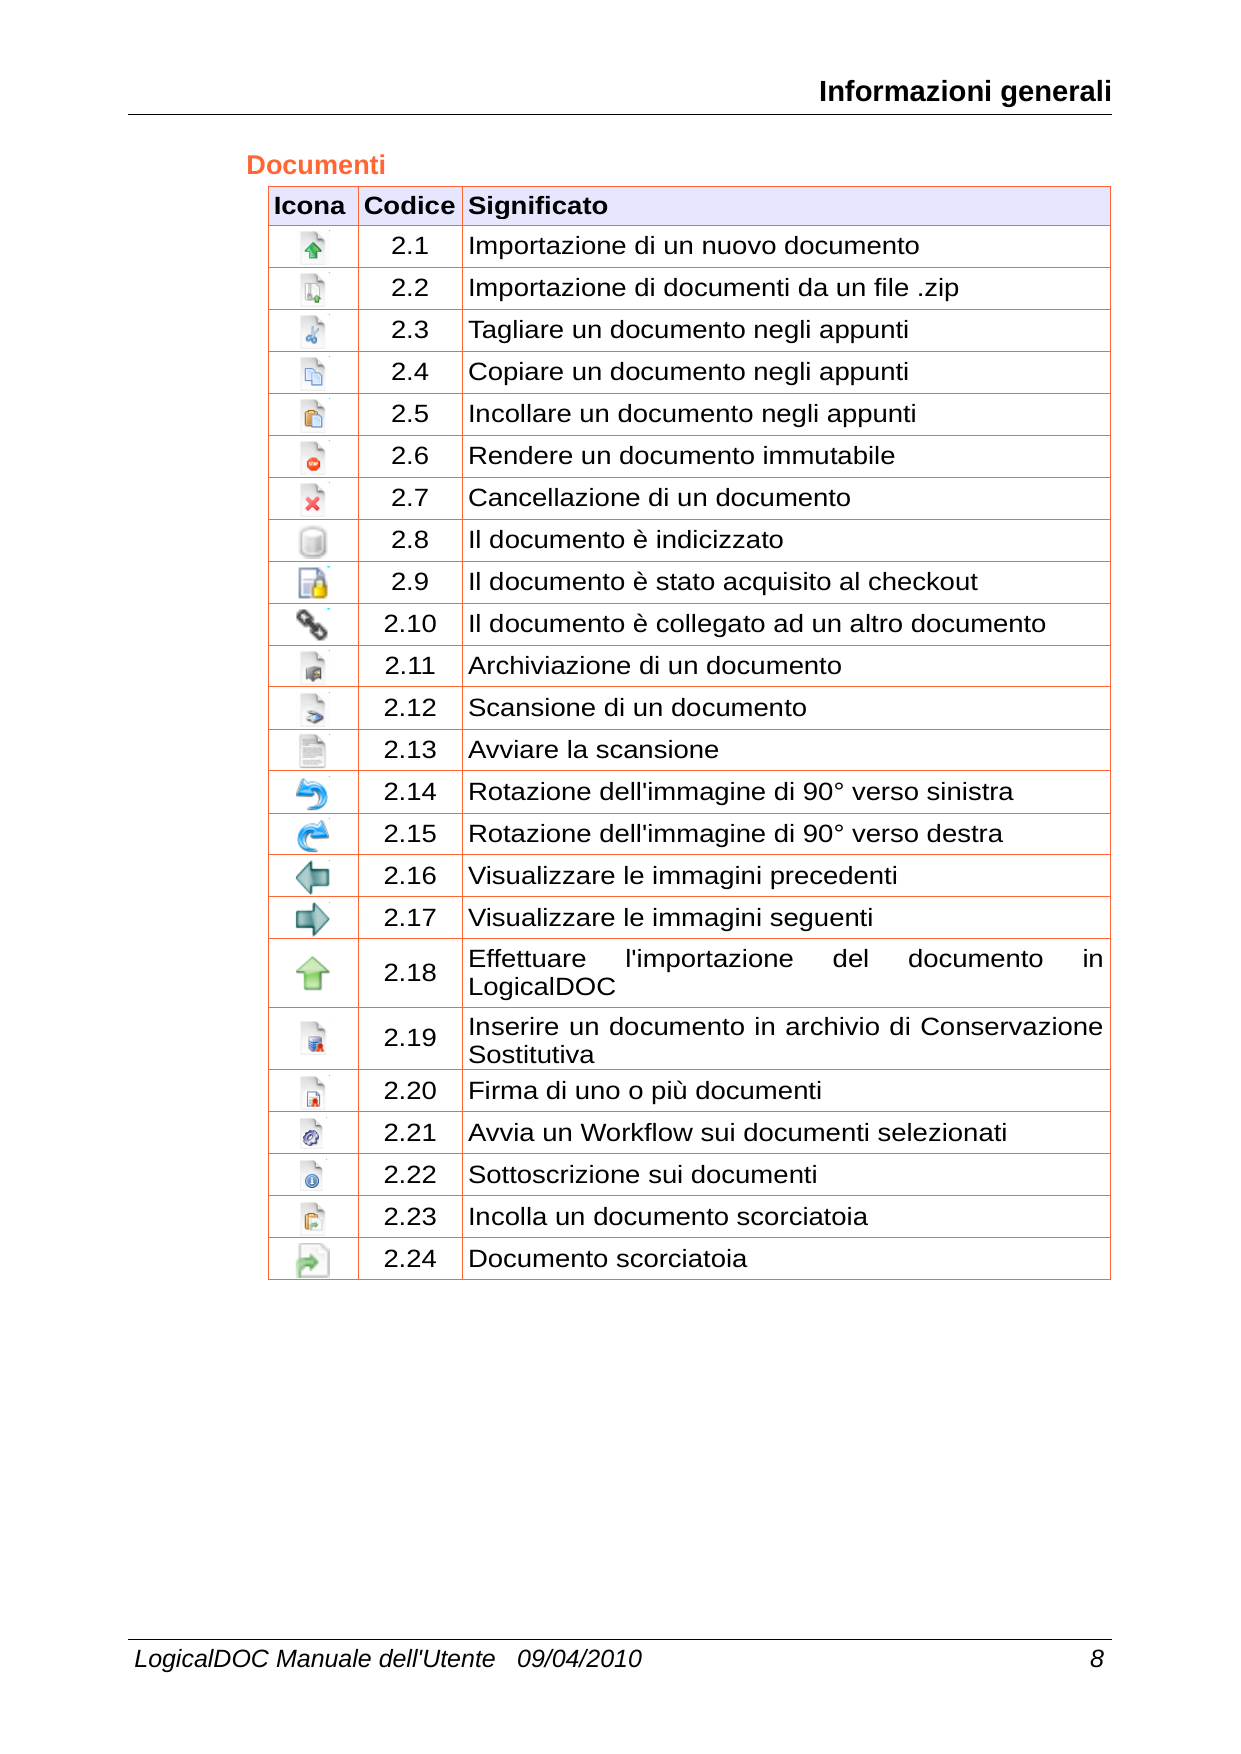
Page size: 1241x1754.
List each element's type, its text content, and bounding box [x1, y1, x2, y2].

table_cell Rotazione dell'immagine di 90° verso destra [463, 814, 1110, 854]
table_cell 2.17 [359, 897, 462, 938]
table_cell Cancellazione di un documento [463, 478, 1110, 518]
table_cell 2.2 [359, 268, 462, 309]
table_cell Tagliare un documento negli appunti [463, 310, 1110, 351]
table_cell [269, 268, 358, 272]
picture [295, 860, 330, 895]
table_cell Rendere un documento immutabile [463, 436, 1110, 477]
table_cell [269, 814, 358, 852]
table_cell [269, 273, 358, 309]
table_cell 2.5 [359, 394, 462, 434]
table_cell Il documento è indicizzato [463, 520, 1110, 561]
subtitle Documenti [246, 150, 1112, 180]
picture [295, 1201, 330, 1236]
table_cell 2.22 [359, 1154, 462, 1195]
table_cell 2.10 [359, 604, 462, 644]
table_cell Rotazione dell'immagine di 90° verso sinistra [463, 771, 1110, 812]
table_cell Il documento è collegato ad un altro documento [463, 604, 1110, 644]
table_cell 2.19 [359, 1008, 462, 1069]
table_cell [269, 1238, 358, 1277]
picture [295, 1243, 330, 1278]
table_cell 2.11 [359, 646, 462, 686]
table_header Significato [463, 187, 1110, 225]
picture [295, 956, 330, 991]
table_header Codice [359, 187, 462, 225]
table_cell [269, 855, 358, 894]
table_cell [269, 520, 358, 561]
table_cell Documento scorciatoia [463, 1238, 1110, 1279]
picture [295, 650, 330, 685]
table_cell 2.4 [359, 352, 462, 393]
table_header Icona [269, 187, 358, 225]
table_cell [269, 897, 358, 938]
table_cell 2.1 [359, 226, 462, 267]
picture [295, 566, 330, 601]
picture [295, 608, 330, 643]
table_cell [269, 730, 358, 768]
table_cell 2.8 [359, 520, 462, 561]
picture [295, 1020, 330, 1055]
table_cell Avviare la scansione [463, 730, 1110, 770]
table_cell Effettuare l'importazione del documento in LogicalDOC [463, 939, 1110, 1007]
table_cell 2.20 [359, 1070, 462, 1111]
picture [295, 776, 330, 811]
table_cell [269, 1112, 358, 1148]
table_cell 2.21 [359, 1112, 462, 1153]
table_cell Incolla un documento scorciatoia [463, 1196, 1110, 1237]
table_cell [269, 436, 358, 477]
table_cell [269, 1154, 358, 1195]
table_cell 2.23 [359, 1196, 462, 1237]
table_cell 2.14 [359, 771, 462, 812]
table_cell Il documento è stato acquisito al checkout [463, 562, 1110, 602]
table_cell [269, 226, 358, 267]
picture [295, 692, 330, 727]
picture [295, 524, 330, 559]
table_cell [269, 562, 358, 602]
table_cell 2.24 [359, 1238, 462, 1279]
picture [295, 398, 330, 433]
table_cell 2.15 [359, 814, 462, 854]
table_cell Copiare un documento negli appunti [463, 352, 1110, 393]
picture [295, 902, 330, 937]
table_cell [269, 687, 358, 728]
table_cell Scansione di un documento [463, 687, 1110, 728]
table_cell [269, 1196, 358, 1237]
table_cell [269, 483, 358, 518]
table_cell Archiviazione di un documento [463, 646, 1110, 686]
table_cell Importazione di documenti da un file .zip [463, 268, 1110, 309]
table_cell [269, 939, 358, 1007]
table_cell Incollare un documento negli appunti [463, 394, 1110, 434]
table_cell Visualizzare le immagini precedenti [463, 855, 1110, 896]
table_cell Importazione di un nuovo documento [463, 226, 1110, 267]
picture [295, 482, 330, 517]
table_cell [269, 478, 358, 482]
table_cell [269, 604, 358, 644]
table_cell Inserire un documento in archivio di Conservazione Sostitutiva [463, 1008, 1110, 1069]
table_cell 2.16 [359, 855, 462, 896]
picture [295, 230, 330, 265]
picture [295, 356, 330, 391]
table_cell 2.3 [359, 310, 462, 351]
picture [295, 1159, 327, 1191]
table_cell 2.13 [359, 730, 462, 770]
table_cell [269, 1008, 358, 1069]
table_cell 2.7 [359, 478, 462, 518]
picture [295, 272, 330, 307]
picture [295, 818, 330, 853]
table_cell 2.9 [359, 562, 462, 602]
table_cell Sottoscrizione sui documenti [463, 1154, 1110, 1195]
table_cell [269, 310, 358, 314]
table_cell [269, 1070, 358, 1109]
table_cell 2.6 [359, 436, 462, 477]
table_cell 2.12 [359, 687, 462, 728]
picture [295, 1075, 330, 1110]
table_cell [269, 352, 358, 393]
picture [295, 734, 330, 769]
table_cell Visualizzare le immagini seguenti [463, 897, 1110, 938]
table_cell Firma di uno o più documenti [463, 1070, 1110, 1111]
picture [295, 1117, 327, 1149]
table_cell 2.18 [359, 939, 462, 1007]
table_cell [269, 1149, 358, 1153]
table_cell [269, 646, 358, 684]
table_cell [269, 399, 358, 434]
table_cell Avvia un Workflow sui documenti selezionati [463, 1112, 1110, 1153]
table_cell [269, 315, 358, 351]
picture [295, 314, 330, 349]
table_cell [269, 771, 358, 812]
table_cell [269, 394, 358, 398]
picture [295, 440, 330, 475]
